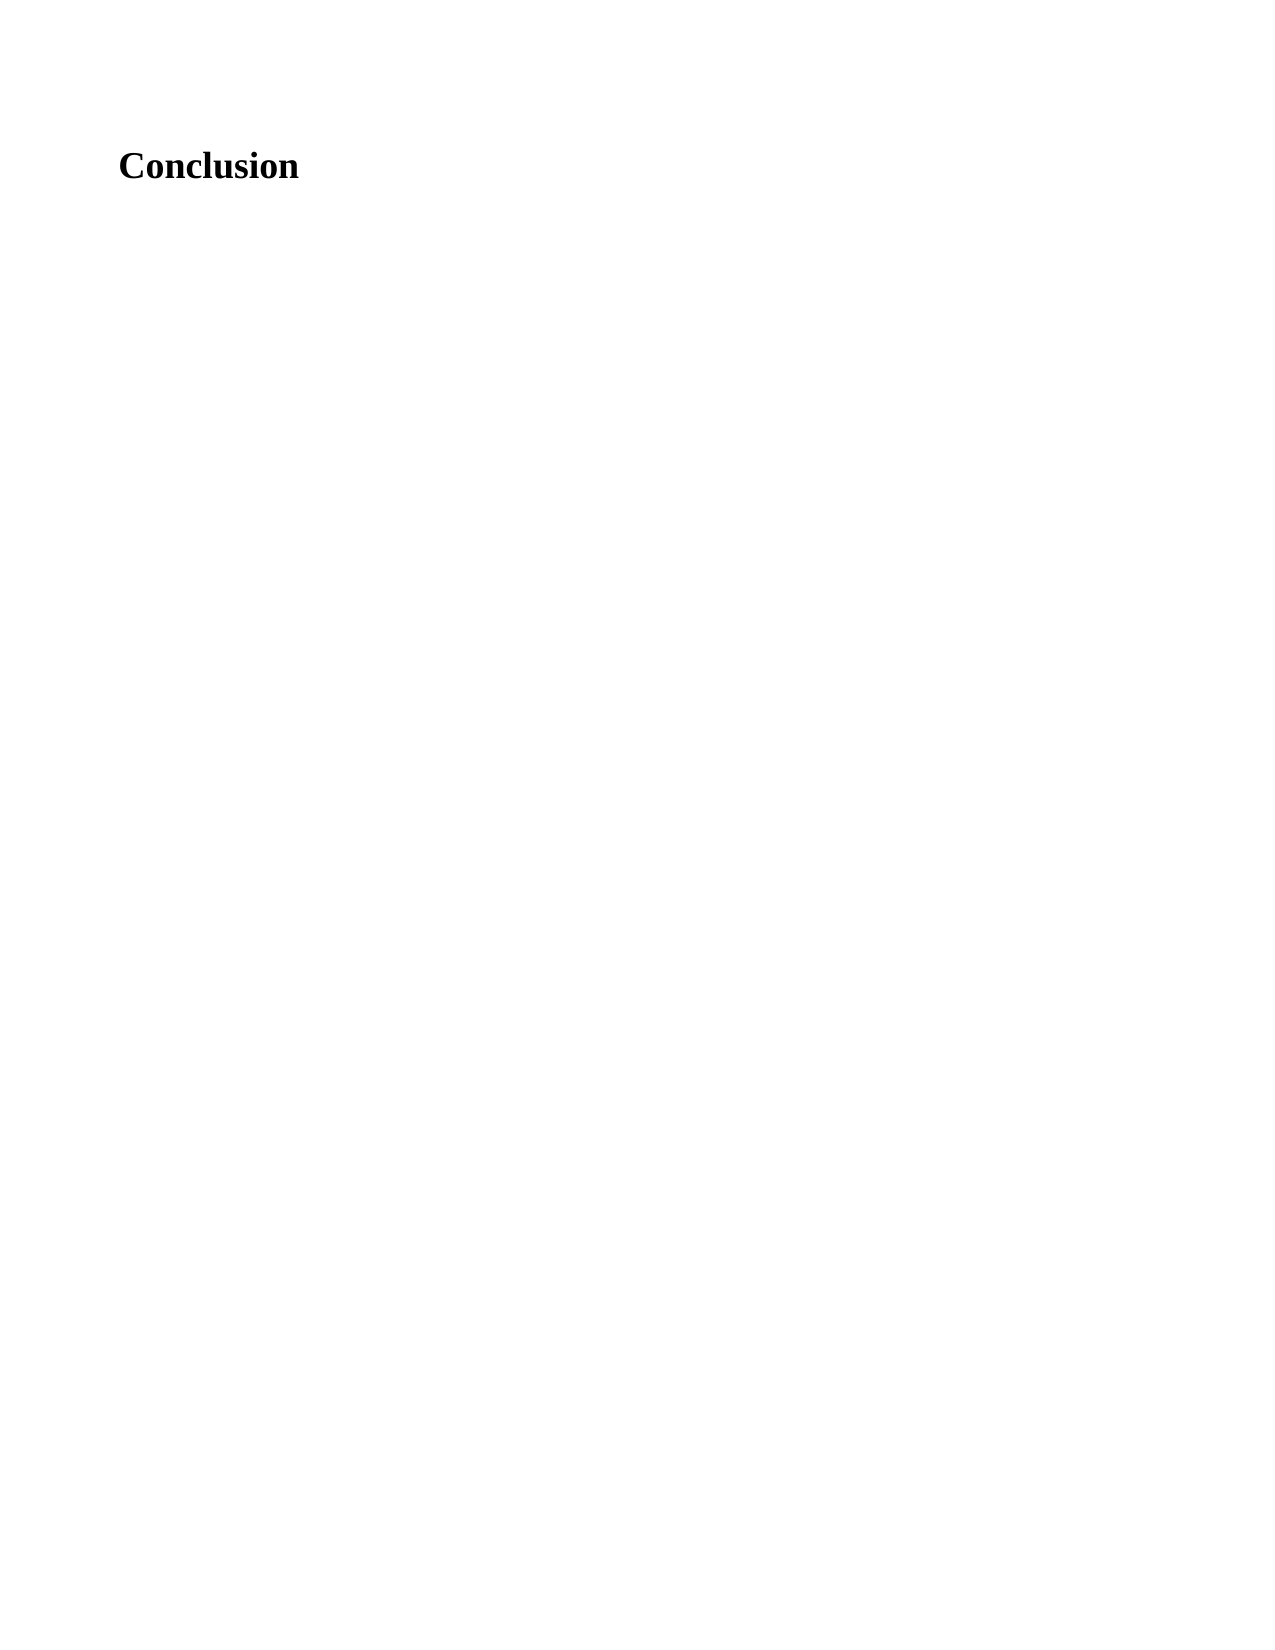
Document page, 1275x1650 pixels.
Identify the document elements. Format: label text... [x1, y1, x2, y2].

subtitle Conclusion [118, 143, 1157, 187]
